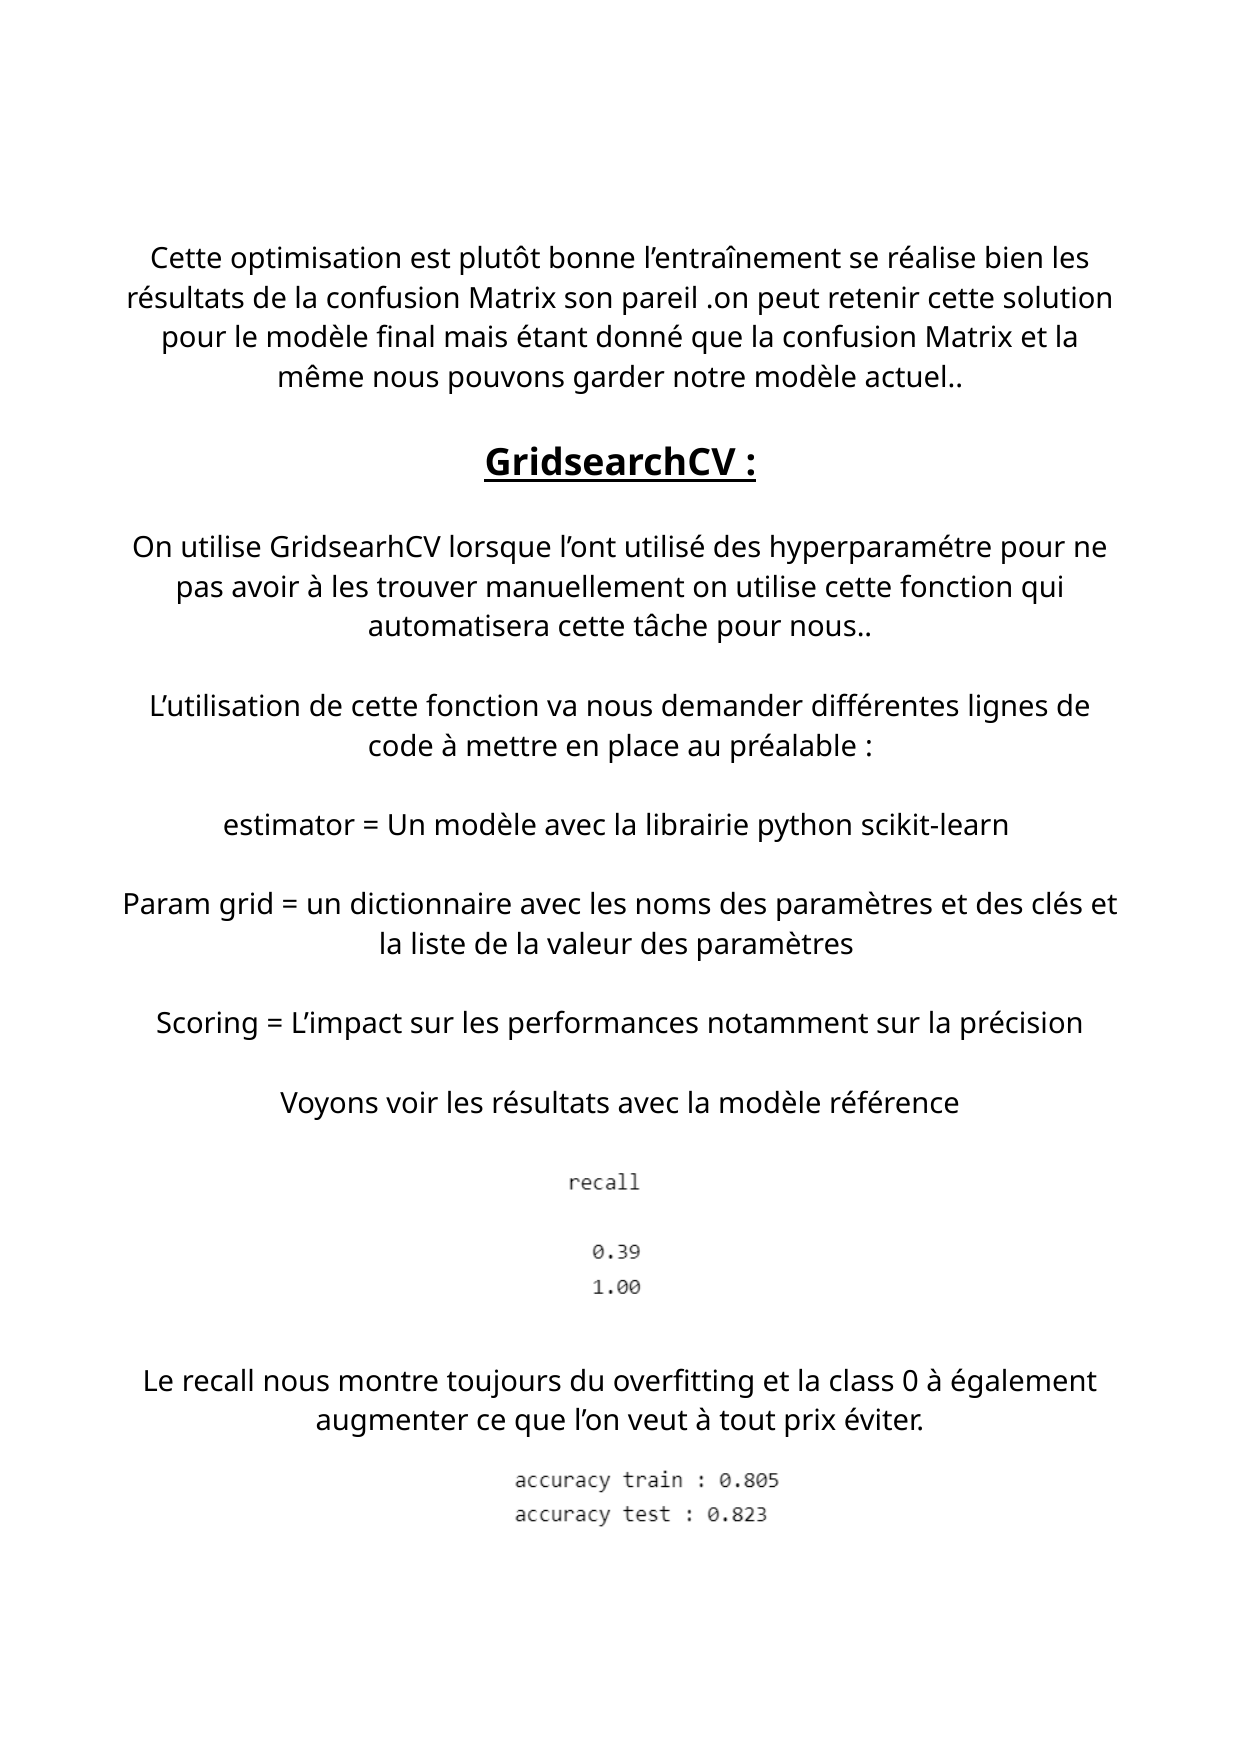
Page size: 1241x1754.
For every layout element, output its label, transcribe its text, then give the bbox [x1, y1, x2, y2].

text Voyons voir les résultats avec la modèle référence [118, 1082, 1122, 1122]
text L’utilisation de cette fonction va nous demander différentes lignes de code à mettre en place au préalable : [118, 685, 1122, 764]
picture [502, 1462, 785, 1534]
text On utilise GridsearhCV lorsque l’ont utilisé des hyperparamétre pour ne pas avoir à les trouver manuellement on utilise cette fonction qui automatisera cette tâche pour nous.. [118, 526, 1122, 645]
text Le recall nous montre toujours du overfitting et la class 0 à également augmenter ce que l’on veut à tout prix éviter. [118, 1360, 1122, 1439]
text GridsearchCV : [118, 436, 1122, 487]
text Scoring = L’impact sur les performances notamment sur la précision [118, 1003, 1122, 1042]
picture [556, 1162, 665, 1309]
text Cette optimisation est plutôt bonne l’entraînement se réalise bien les résultats de la confusion Matrix son pareil .on peut retenir cette solution pour le modèle final mais étant donné que la confusion Matrix et la même nous pouvons garder notre modèle actuel.. [118, 237, 1122, 396]
text estimator = Un modèle avec la librairie python scikit-learn [118, 804, 1122, 844]
text Param grid = un dictionnaire avec les noms des paramètres et des clés et la liste de la valeur des paramètres [118, 883, 1122, 963]
